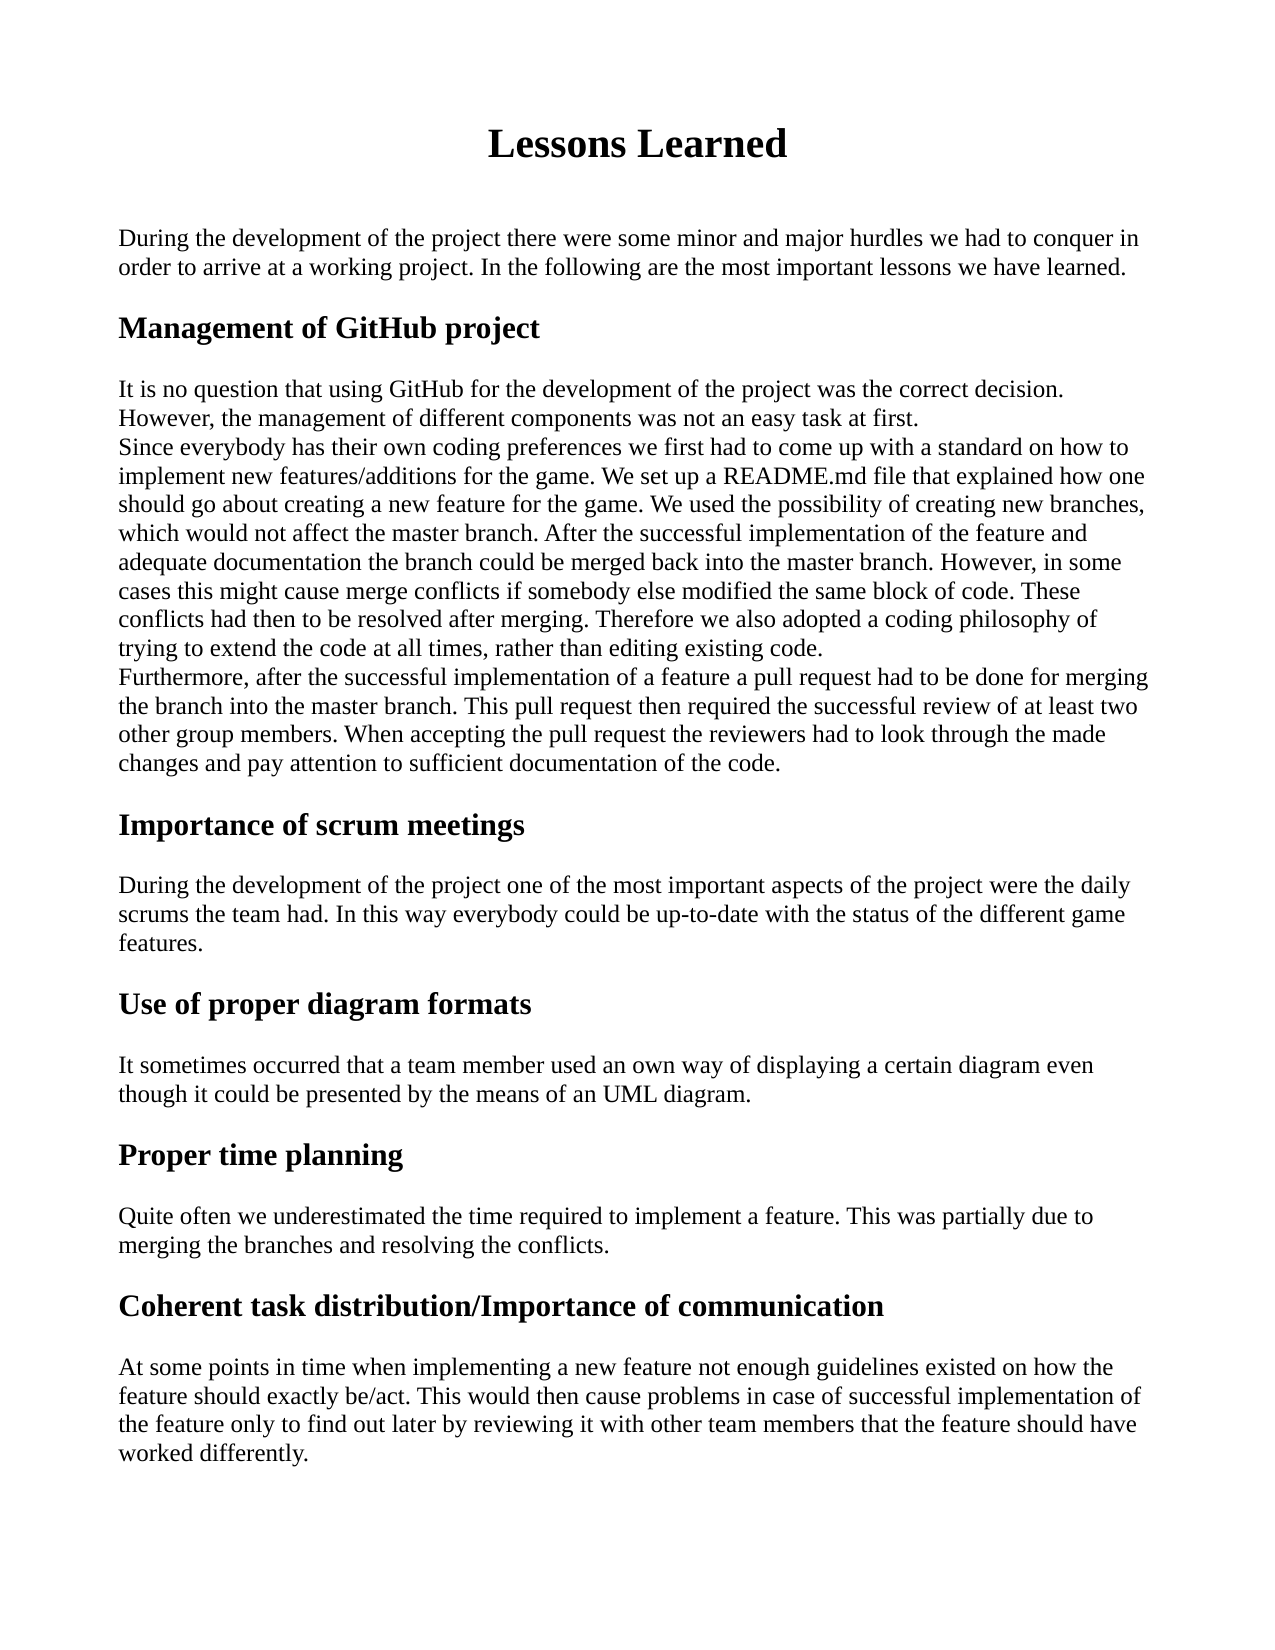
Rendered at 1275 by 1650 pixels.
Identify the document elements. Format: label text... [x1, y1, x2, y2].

text During the development of the project there were some minor and major hurdles we had to conquer in order to arrive at a working project. In the following are the most important lessons we have learned. [118, 223, 1157, 281]
text Lessons Learned [118, 118, 1157, 166]
text Proper time planning [118, 1136, 1157, 1172]
text Coherent task distribution/Importance of communication [118, 1287, 1157, 1323]
text Since everybody has their own coding preferences we first had to come up with a standard on how to implement new features/additions for the game. We set up a README.md file that explained how one should go about creating a new feature for the game. We used the possibility of creating new branches, which would not affect the master branch. After the successful implementation of the feature and adequate documentation the branch could be merged back into the master branch. However, in some cases this might cause merge conflicts if somebody else modified the same block of code. These conflicts had then to be resolved after merging. Therefore we also adopted a coding philosophy of trying to extend the code at all times, rather than editing existing code. [118, 432, 1157, 662]
text At some points in time when implementing a new feature not enough guidelines existed on how the feature should exactly be/act. This would then cause problems in case of successful implementation of the feature only to find out later by reviewing it with other team members that the feature should have worked differently. [118, 1352, 1157, 1467]
text It sometimes occurred that a team member used an own way of displaying a certain diagram even though it could be presented by the means of an UML diagram. [118, 1050, 1157, 1108]
text Furthermore, after the successful implementation of a feature a pull request had to be done for merging the branch into the master branch. This pull request then required the successful review of at least two other group members. When accepting the pull request the reviewers had to look through the made changes and pay attention to sufficient documentation of the code. [118, 662, 1157, 777]
text Importance of scrum meetings [118, 806, 1157, 842]
text It is no question that using GitHub for the development of the project was the correct decision. However, the management of different components was not an easy task at first. [118, 374, 1157, 432]
text Management of GitHub project [118, 310, 1157, 346]
text During the development of the project one of the most important aspects of the project were the daily scrums the team had. In this way everybody could be up-to-date with the status of the different game features. [118, 870, 1157, 957]
text Use of proper diagram formats [118, 985, 1157, 1021]
text Quite often we underestimated the time required to implement a feature. This was partially due to merging the branches and resolving the conflicts. [118, 1201, 1157, 1258]
